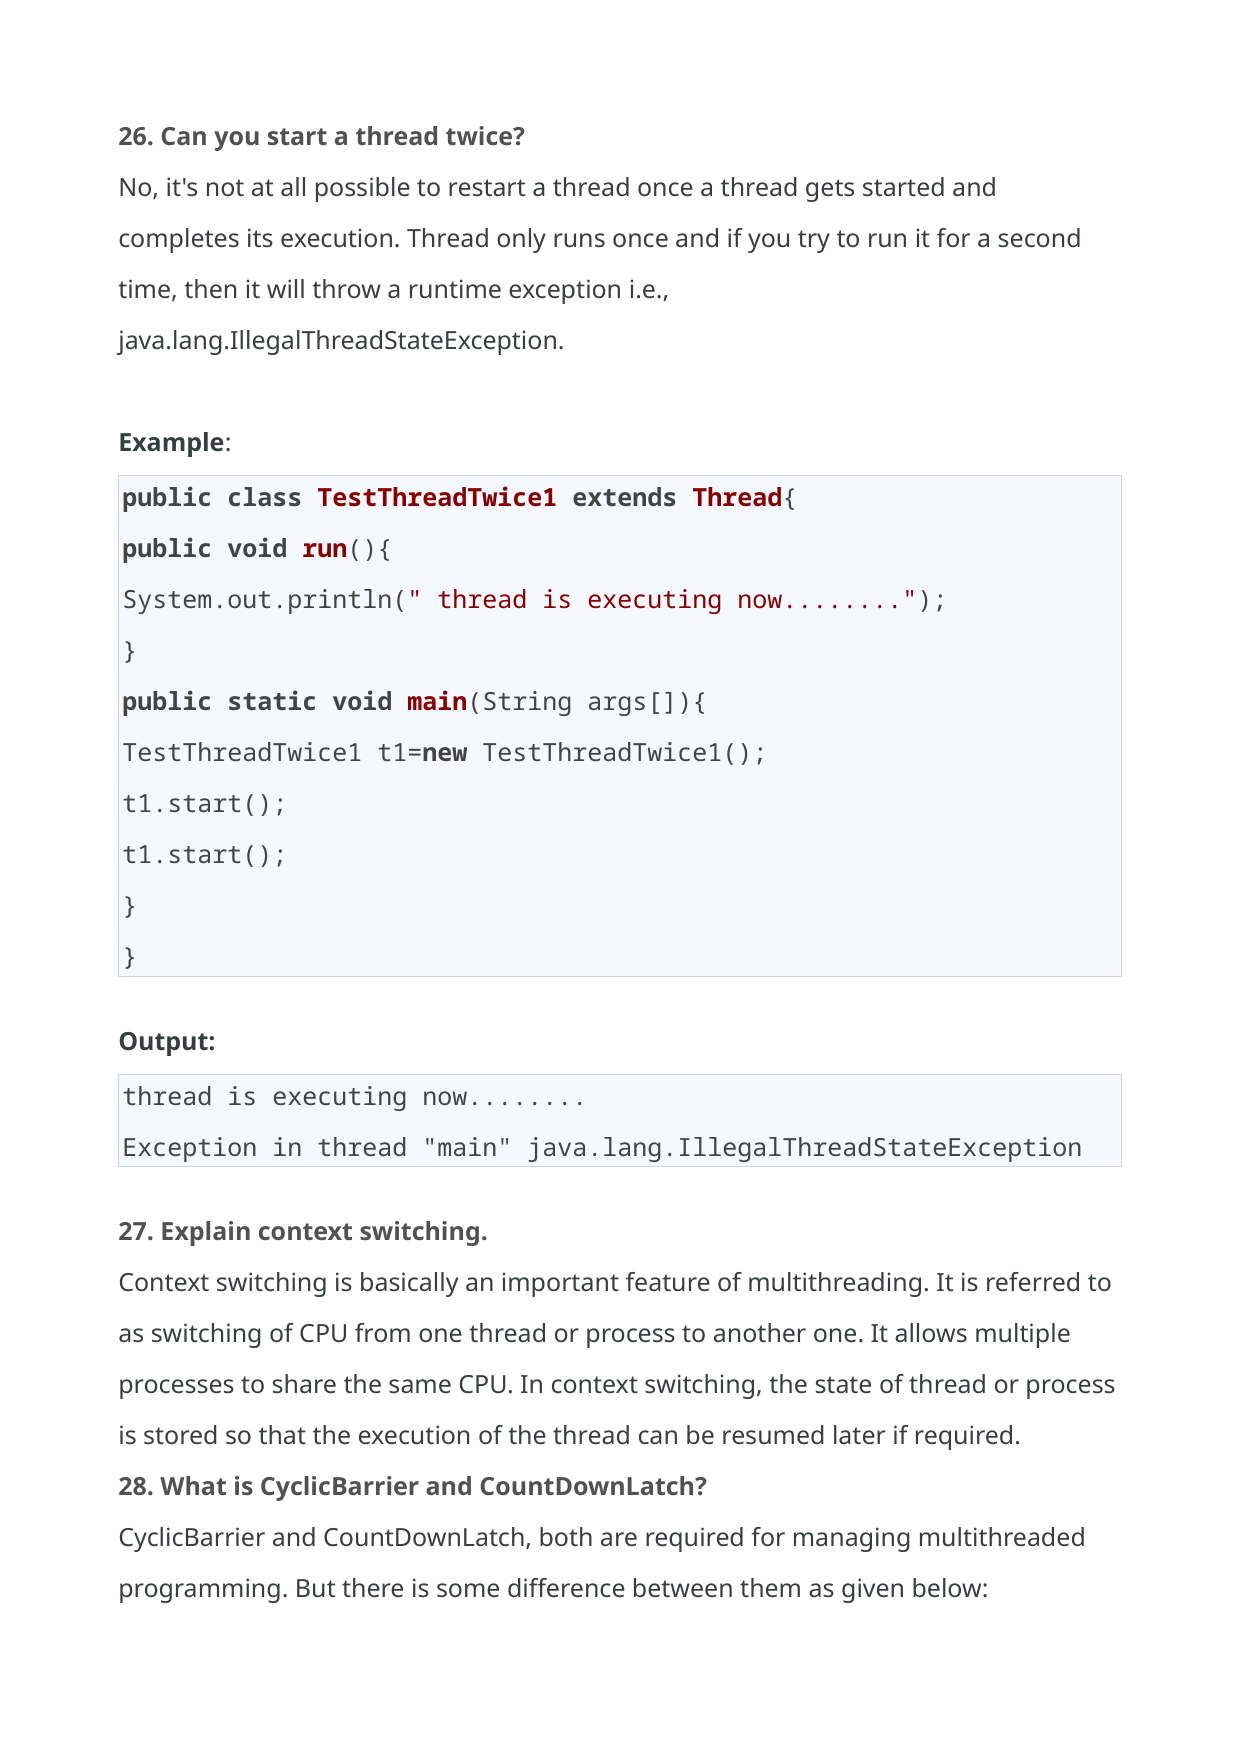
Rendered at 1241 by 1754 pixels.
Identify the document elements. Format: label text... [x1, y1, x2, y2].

text Context switching is basically an important feature of multithreading. It is referred to as switching of CPU from one thread or process to another one. It allows multiple processes to share the same CPU. In context switching, the state of thread or process is stored so that the execution of the thread can be resumed later if required. [118, 1265, 1122, 1452]
text t1.start(); [119, 782, 1121, 820]
text thread is executing now........ [119, 1075, 1121, 1112]
text t1.start(); [119, 833, 1121, 871]
subtitle 26. Can you start a thread twice? [118, 118, 1122, 152]
subtitle 28. What is CyclicBarrier and CountDownLatch? [118, 1469, 1122, 1503]
text public static void main(String args[]){ [119, 679, 1121, 718]
text } [119, 628, 1121, 667]
text public class TestThreadTwice1 extends Thread{ [119, 476, 1121, 513]
text Output: [118, 1023, 1122, 1057]
text No, it's not at all possible to restart a thread once a thread gets started and completes its execution. Thread only runs once and if you try to run it for a second time, then it will throw a runtime exception i.e., java.lang.IllegalThreadStateException. Example: [118, 169, 1122, 458]
subtitle 27. Explain context switching. [118, 1214, 1122, 1248]
text System.out.println(" thread is executing now........"); [119, 577, 1121, 616]
text } [119, 884, 1121, 922]
text TestThreadTwice1 t1=new TestThreadTwice1(); [119, 731, 1121, 769]
text CyclicBarrier and CountDownLatch, both are required for managing multithreaded programming. But there is some difference between them as given below: [118, 1520, 1122, 1605]
text Exception in thread "main" java.lang.IllegalThreadStateException [119, 1125, 1121, 1166]
text public void run(){ [119, 526, 1121, 564]
text } [119, 935, 1121, 976]
